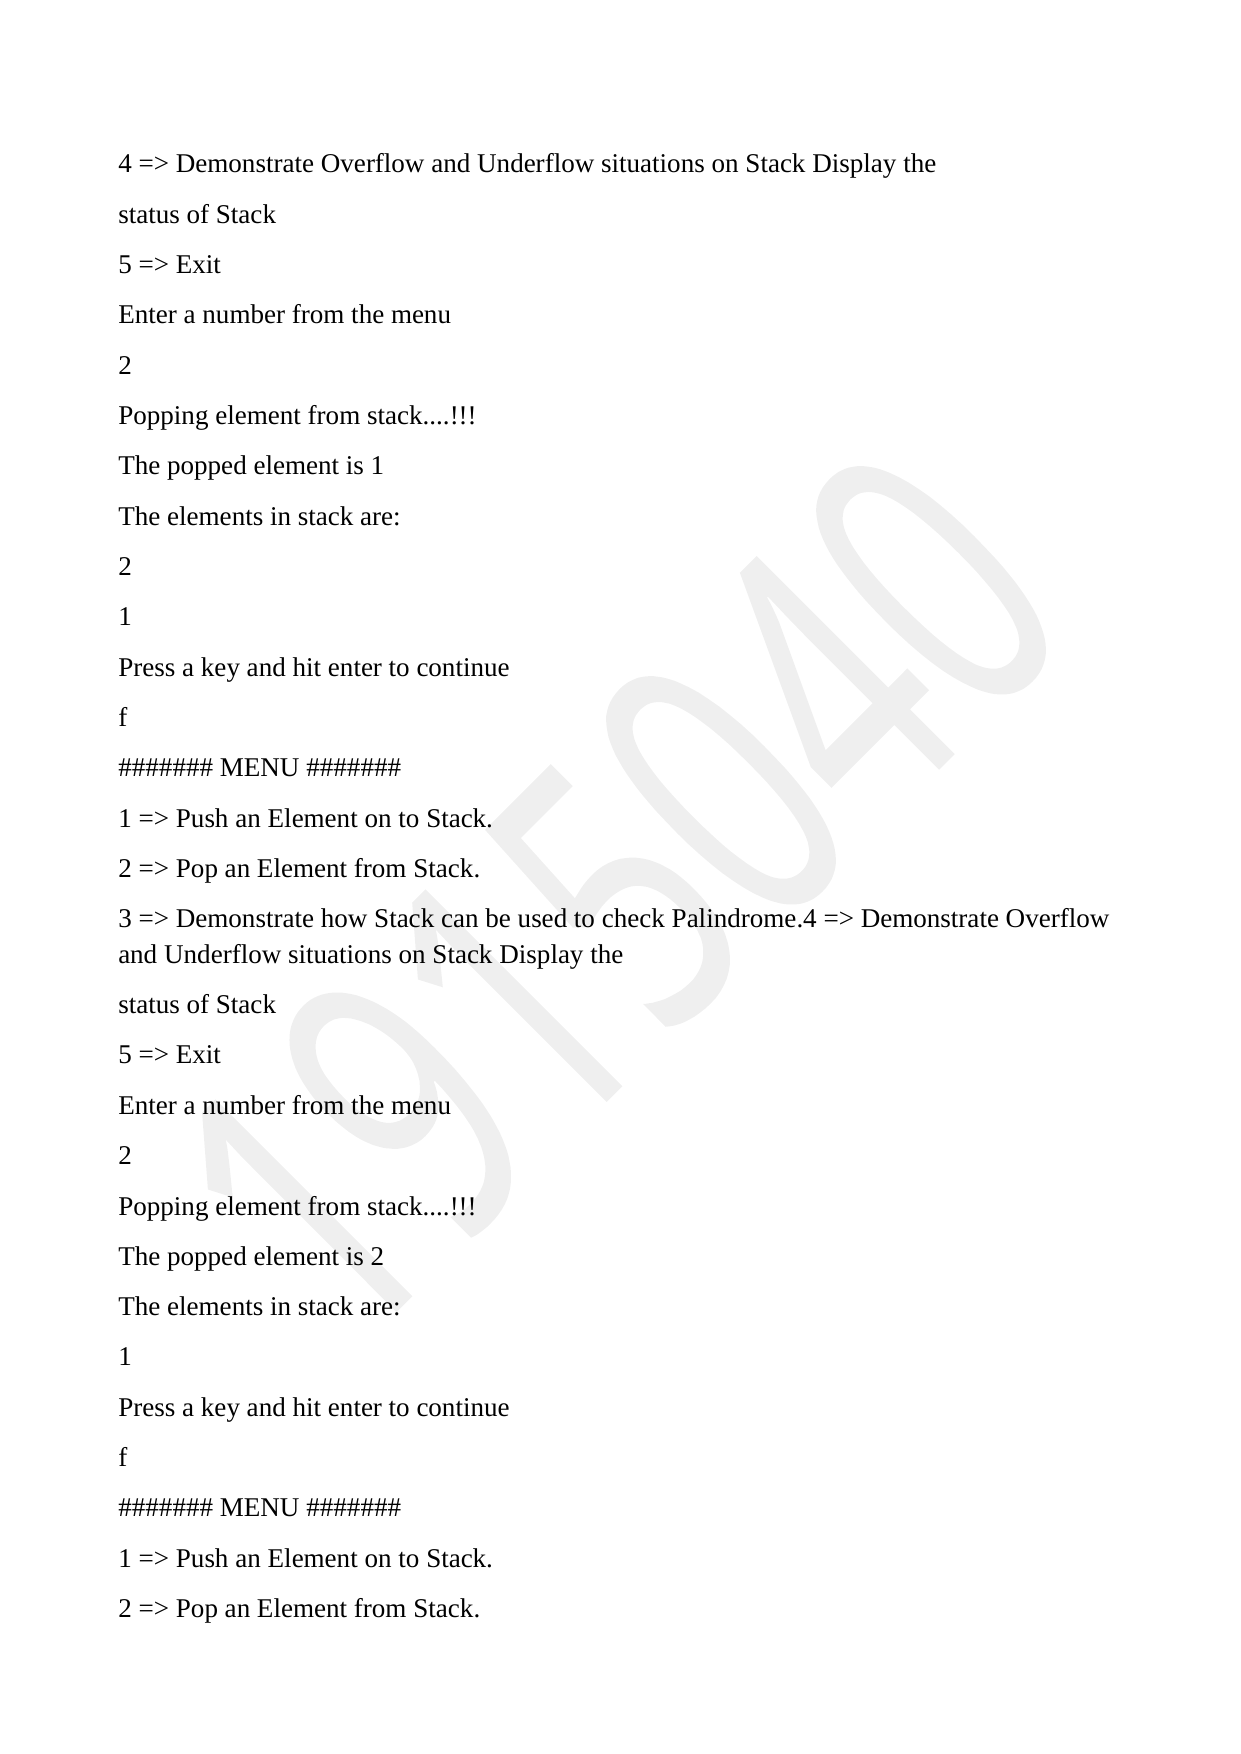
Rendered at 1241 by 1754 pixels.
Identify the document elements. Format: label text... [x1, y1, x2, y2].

text [733, 852, 809, 878]
text [839, 751, 1122, 782]
text [633, 703, 713, 732]
text The popped element is 2 [118, 1240, 354, 1271]
text The elements in stack are: [118, 500, 819, 531]
text [1029, 600, 1122, 632]
text ####### MENU ####### [118, 751, 631, 782]
text [770, 751, 824, 782]
text [830, 852, 1122, 883]
text 2 [118, 550, 848, 581]
text 1 => Push an Element on to Stack. [118, 802, 511, 833]
text ####### MENU ####### [118, 1491, 1122, 1523]
text [577, 1039, 1122, 1070]
text [680, 802, 803, 833]
text 5 => Exit [118, 248, 1122, 279]
text Press a key and hit enter to continue [118, 1391, 1122, 1422]
text status of Stack [118, 198, 1122, 229]
text [427, 1039, 573, 1070]
text [989, 550, 1122, 581]
text 3 => Demonstrate how Stack can be used to check Palindrome.4 => Demonstrate Overflow and Underflow situations on Stack Display the [440, 902, 703, 969]
text [802, 600, 895, 632]
text 2 => Pop an Element from Stack. [118, 852, 531, 883]
text [814, 802, 1122, 833]
text The elements in stack are: [118, 1290, 1122, 1321]
text [790, 651, 850, 682]
text [898, 600, 1017, 632]
text Enter a number from the menu [437, 1089, 466, 1120]
text [641, 751, 765, 782]
text 1 [118, 1341, 1122, 1372]
text [693, 988, 1122, 1019]
text The popped element is 1 [118, 449, 1122, 481]
text [316, 1039, 416, 1070]
text [527, 802, 676, 833]
text [494, 1189, 1122, 1221]
text 2 => Pop an Element from Stack. [118, 1592, 1122, 1623]
text [257, 1139, 485, 1170]
text Enter a number from the menu [337, 1089, 419, 1120]
text [856, 550, 983, 581]
text [1034, 651, 1122, 682]
text [936, 500, 1122, 531]
text [955, 651, 1017, 668]
text from stack....!!! [307, 1189, 480, 1221]
text f [118, 1441, 1122, 1472]
text 5 => Exit [118, 1039, 295, 1070]
text [889, 726, 900, 732]
text 2 [118, 349, 1122, 380]
text status of Stack [118, 988, 522, 1019]
text f [118, 701, 610, 732]
text Enter a number from the menu [118, 1089, 333, 1120]
text 2 [118, 1139, 206, 1170]
text [853, 651, 959, 682]
text Enter a number from the menu [118, 298, 1122, 330]
text [713, 701, 797, 732]
text 3 => Demonstrate how Stack can be used to check Palindrome.4 => Demonstrate Overflow and Underflow situations on Stack Display the [118, 902, 417, 969]
text [503, 1139, 1122, 1170]
text [843, 500, 934, 531]
text [535, 852, 735, 883]
text [911, 701, 1122, 732]
text 1 => Push an Element on to Stack. [118, 1542, 1122, 1573]
text Enter a number from the menu [473, 1089, 1122, 1120]
text Popping element [118, 1189, 304, 1221]
text [770, 600, 800, 632]
text 1 [118, 600, 761, 632]
text Popping element from stack....!!! [118, 399, 1122, 430]
text 4 => Demonstrate Overflow and Underflow situations on Stack Display the [118, 148, 1122, 179]
text Press a key and hit enter to continue [118, 651, 779, 682]
text [526, 988, 682, 1019]
text [809, 701, 871, 732]
text [227, 1143, 253, 1170]
text The popped element is 2 [358, 1240, 1122, 1271]
text 3 => Demonstrate how Stack can be used to check Palindrome.4 => Demonstrate Overflow and Underflow situations on Stack Display the [707, 902, 1122, 969]
